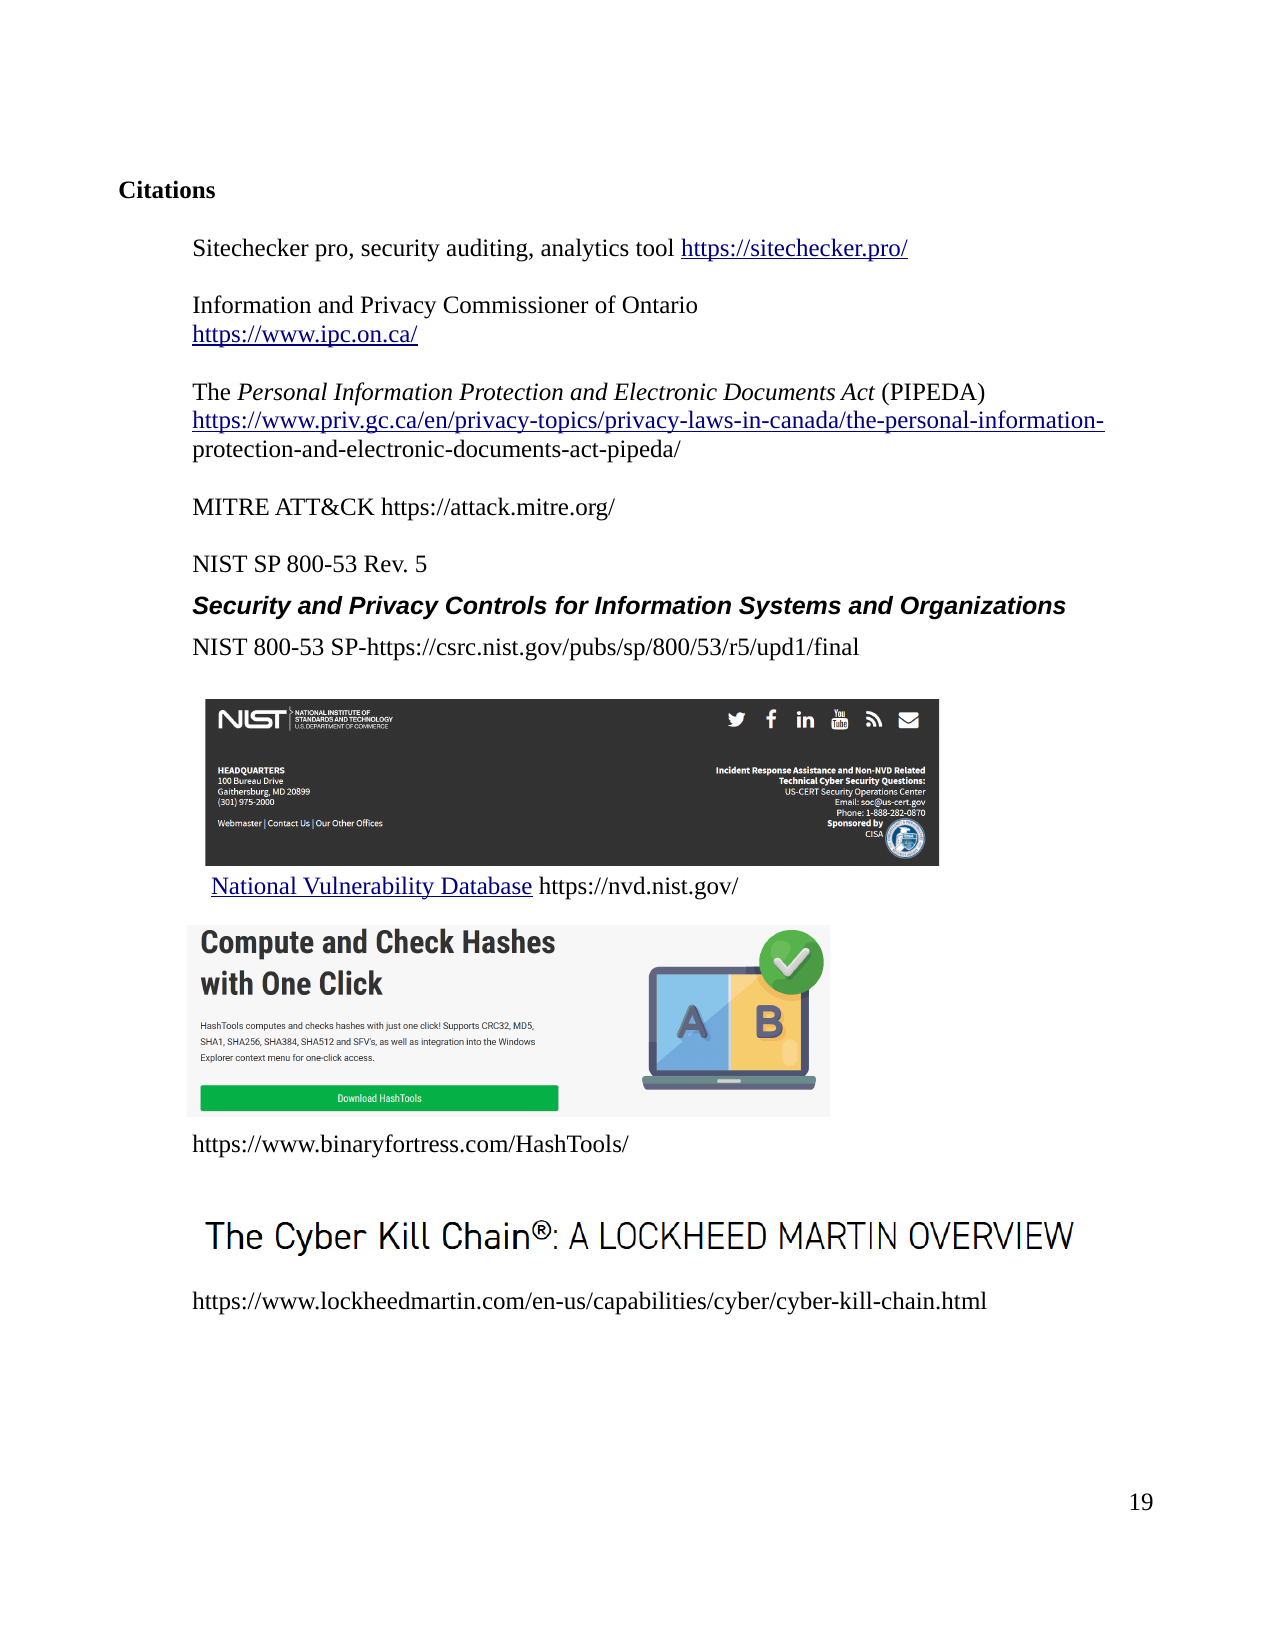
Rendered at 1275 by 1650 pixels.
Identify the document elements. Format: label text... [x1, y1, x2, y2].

text Citations [118, 176, 1157, 204]
subtitle Security and Privacy Controls for Information Systems and Organizations [118, 591, 1157, 619]
text MITRE ATT&CK https://attack.mitre.org/ [118, 492, 1157, 521]
text Information and Privacy Commissioner of Ontario [118, 291, 1157, 319]
text https://www.lockheedmartin.com/en-us/capabilities/cyber/cyber-kill-chain.html [118, 1286, 1157, 1315]
text The Personal Information Protection and Electronic Documents Act (PIPEDA) [118, 377, 1157, 406]
text NIST 800-53 SP-https://csrc.nist.gov/pubs/sp/800/53/r5/upd1/final [118, 632, 1157, 661]
text National Vulnerability Database https://nvd.nist.gov/ [118, 871, 1157, 899]
picture [205, 699, 940, 866]
text Sitechecker pro, security auditing, analytics tool https://sitechecker.pro/ [118, 233, 1157, 262]
picture [194, 1215, 1081, 1258]
picture [186, 925, 831, 1117]
text 19 [118, 1487, 1157, 1516]
text NIST SP 800-53 Rev. 5 [118, 549, 1157, 578]
text https://www.ipc.on.ca/ [118, 319, 1157, 348]
text https://www.binaryfortress.com/HashTools/ [118, 1129, 1157, 1158]
text https://www.priv.gc.ca/en/privacy-topics/privacy-laws-in-canada/the-personal-information- protection-and-electronic-documents-act-pipeda/ [118, 406, 1157, 463]
